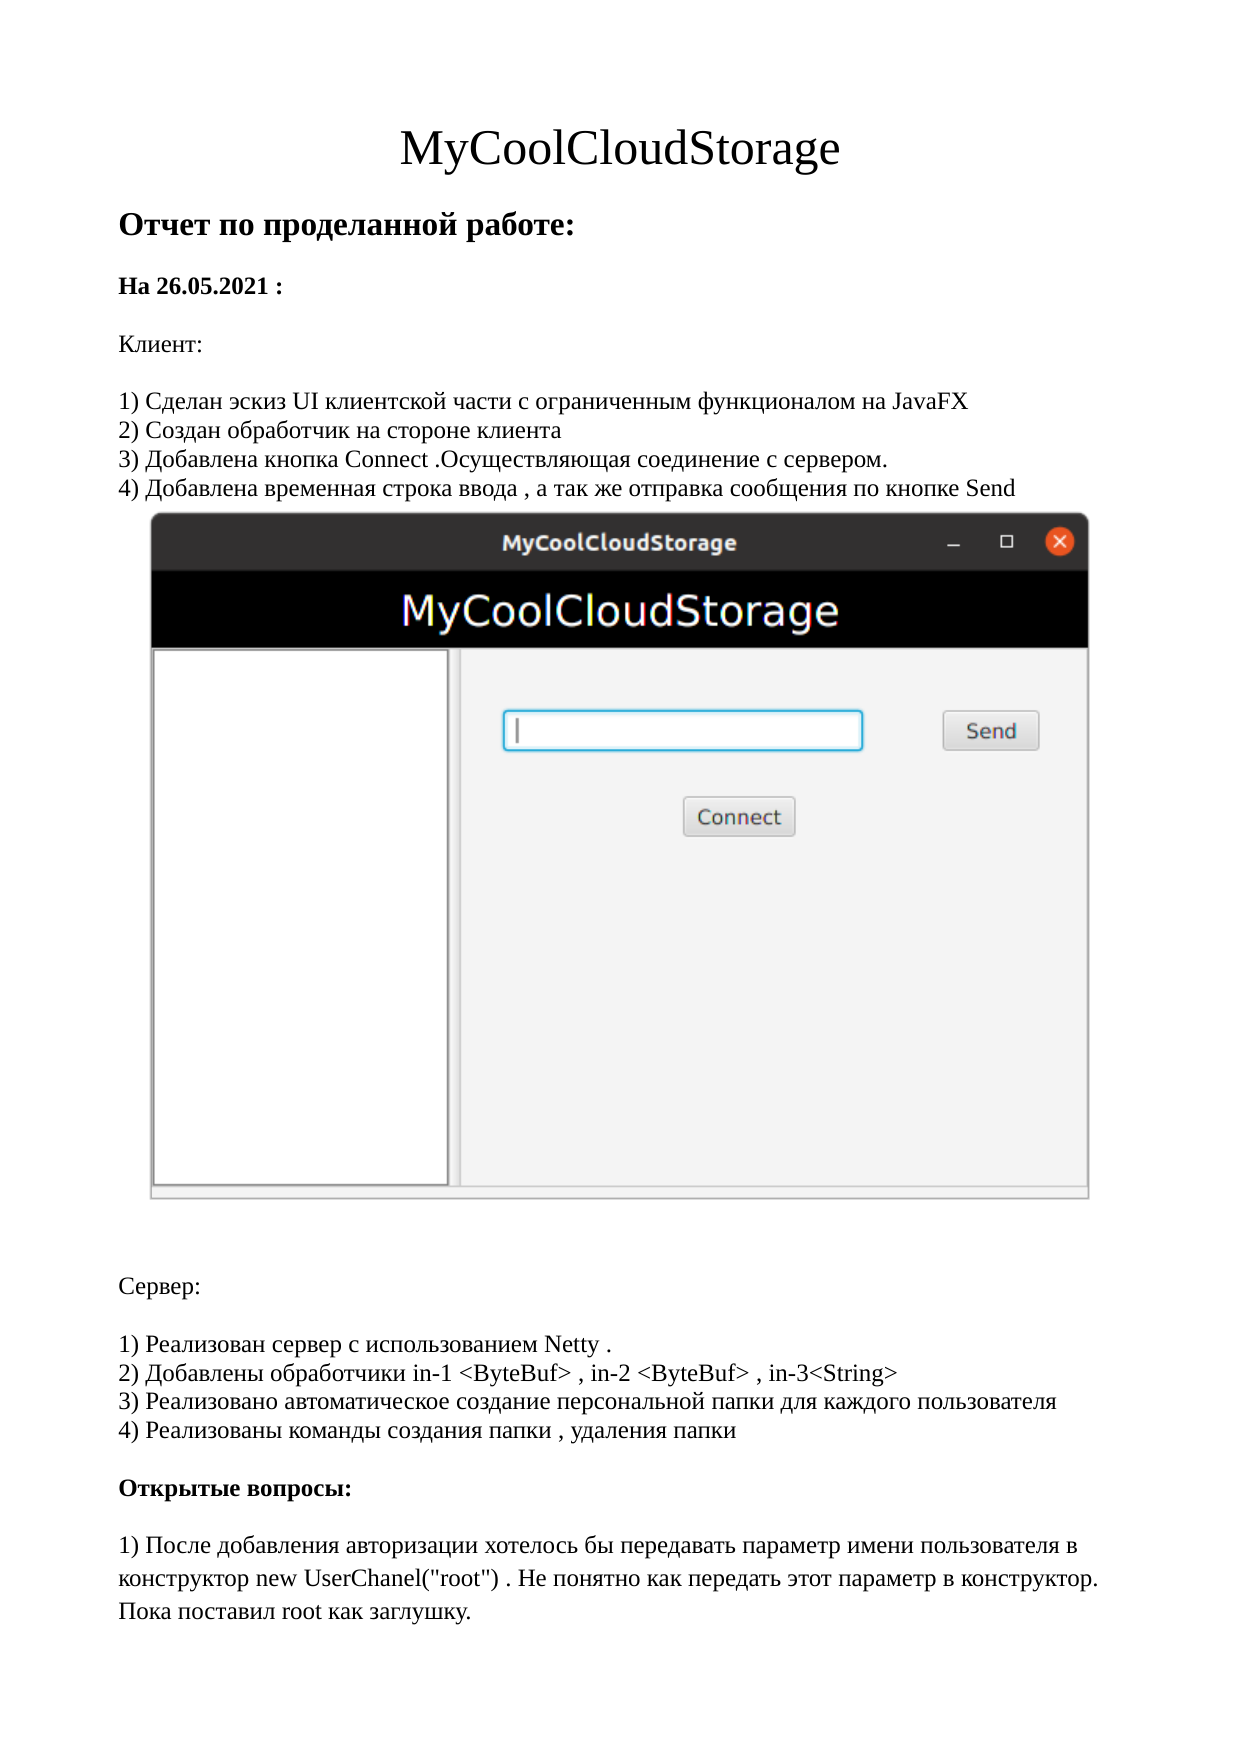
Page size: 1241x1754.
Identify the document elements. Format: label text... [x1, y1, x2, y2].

text Открытые вопросы: [118, 1473, 1122, 1501]
text MyCoolCloudStorage [118, 118, 1122, 176]
text Клиент: [118, 329, 1122, 358]
text Отчет по проделанной работе: [118, 204, 1122, 243]
text 3) Добавлена кнопка Connect .Осуществляющая соединение с сервером. [118, 444, 1122, 473]
text 3) Реализовано автоматическое создание персональной папки для каждого пользователя [118, 1386, 1122, 1415]
text На 26.05.2021 : [118, 271, 1122, 300]
text 4) Реализованы команды создания папки , удаления папки [118, 1415, 1122, 1444]
text 1) Сделан эскиз UI клиентской части с ограниченным функционалом на JavaFX [118, 386, 1122, 415]
text 2) Добавлены обработчики in-1 <ByteBuf> , in-2 <ByteBuf> , in-3<String> [118, 1358, 1122, 1386]
text 1) После добавления авторизации хотелось бы передавать параметр имени пользователя в конструктор new UserChanel("root") . Не понятно как передать этот параметр в конструктор. Пока поставил root как заглушку. [118, 1530, 1122, 1625]
text Сервер: [118, 1271, 1122, 1300]
text 1) Реализован сервер с использованием Netty . [118, 1329, 1122, 1358]
text 4) Добавлена временная строка ввода , а так же отправка сообщения по кнопке Send [118, 473, 1122, 501]
text 2) Создан обработчик на стороне клиента [118, 415, 1122, 444]
picture [136, 501, 1104, 1214]
